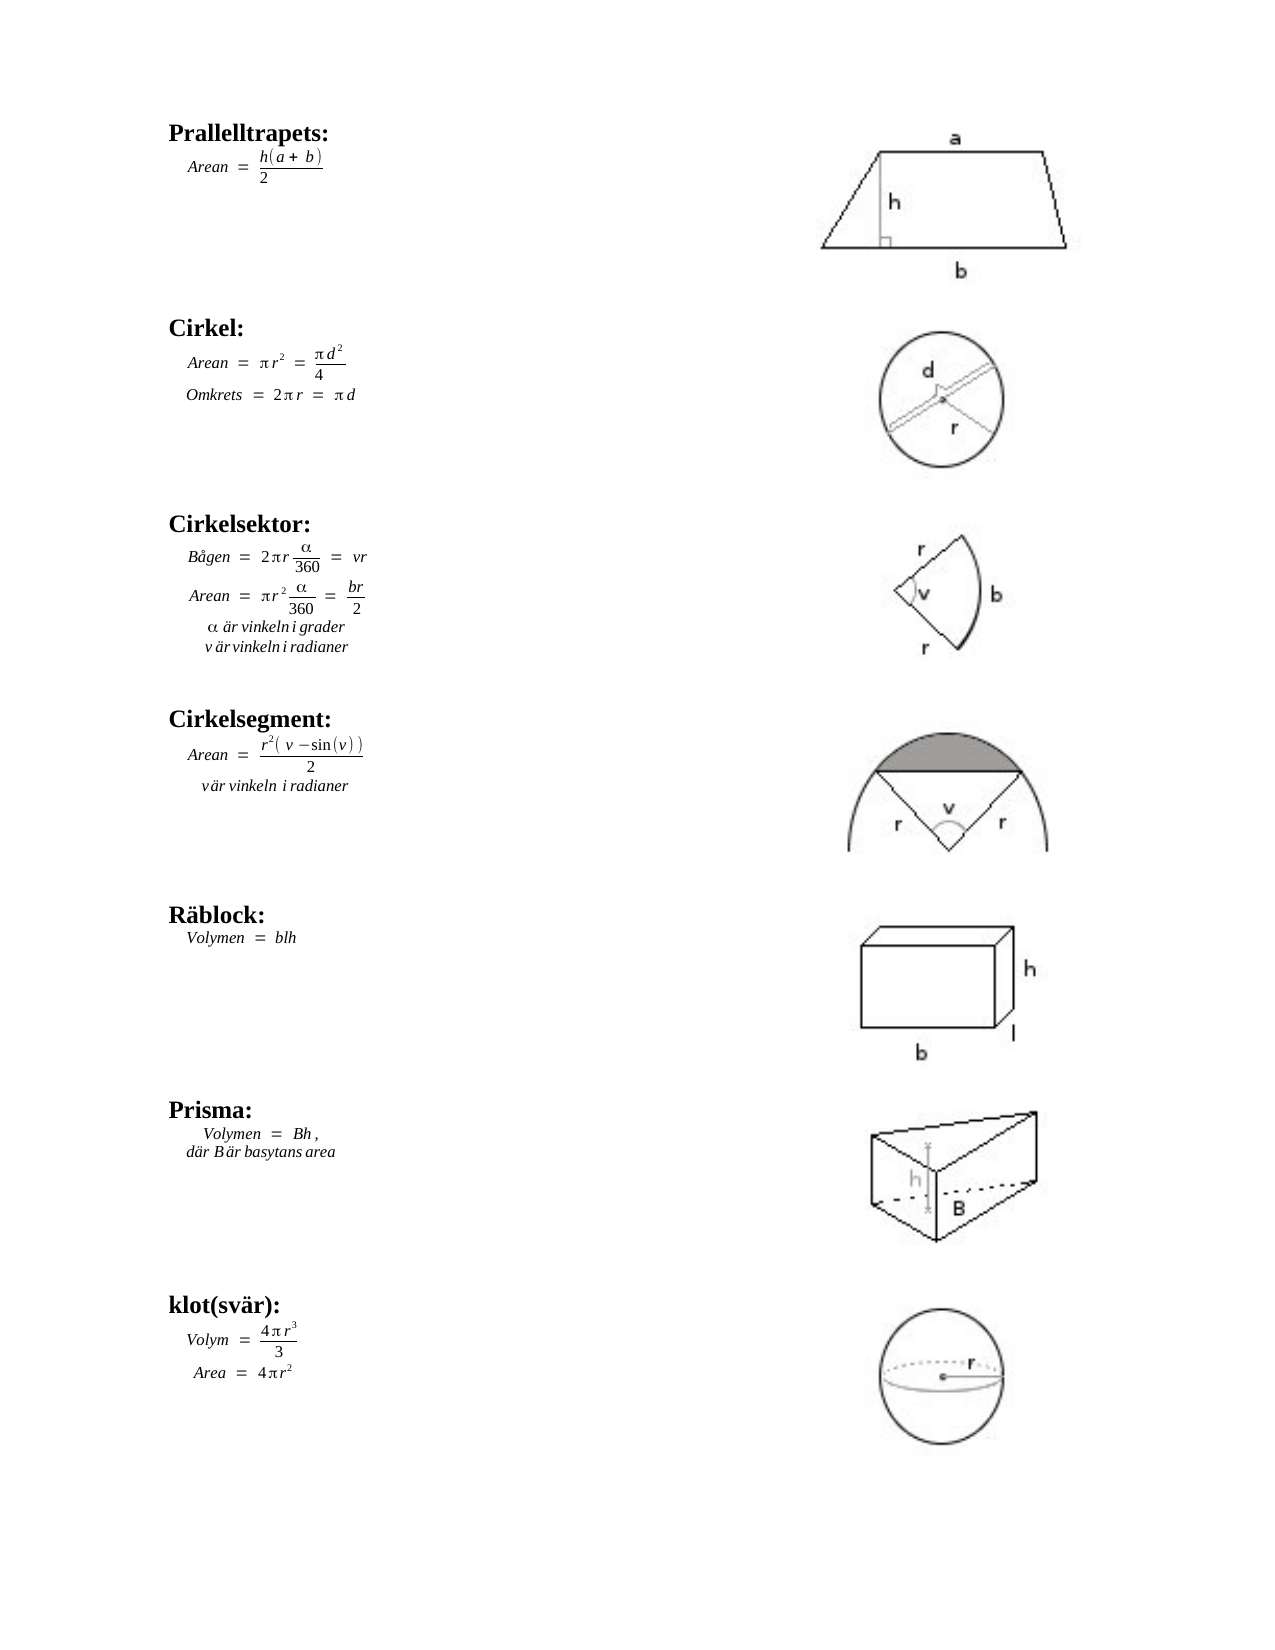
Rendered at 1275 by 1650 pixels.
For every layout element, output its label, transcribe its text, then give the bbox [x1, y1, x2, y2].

table_cell Prisma: [168, 1095, 784, 1291]
table_cell Cirkel: [168, 314, 784, 509]
picture [815, 899, 1086, 1067]
table_cell [784, 1291, 1117, 1486]
picture [815, 508, 1086, 676]
table_cell [784, 314, 1117, 509]
table_cell Prallelltrapets: [168, 118, 784, 313]
table_cell klot(svär): [168, 1291, 784, 1486]
table_cell [784, 900, 1117, 1095]
picture [815, 313, 1086, 481]
table_cell Cirkelsegment: [168, 704, 784, 900]
picture [815, 704, 1086, 871]
table_cell Räblock: [168, 900, 784, 1095]
table_cell [784, 704, 1117, 900]
table_cell [784, 118, 1117, 313]
picture [815, 1290, 1086, 1458]
table_cell Cirkelsektor: [168, 509, 784, 704]
table_cell [784, 1095, 1117, 1291]
picture [815, 1095, 1086, 1262]
table_cell [784, 509, 1117, 704]
picture [815, 118, 1086, 285]
